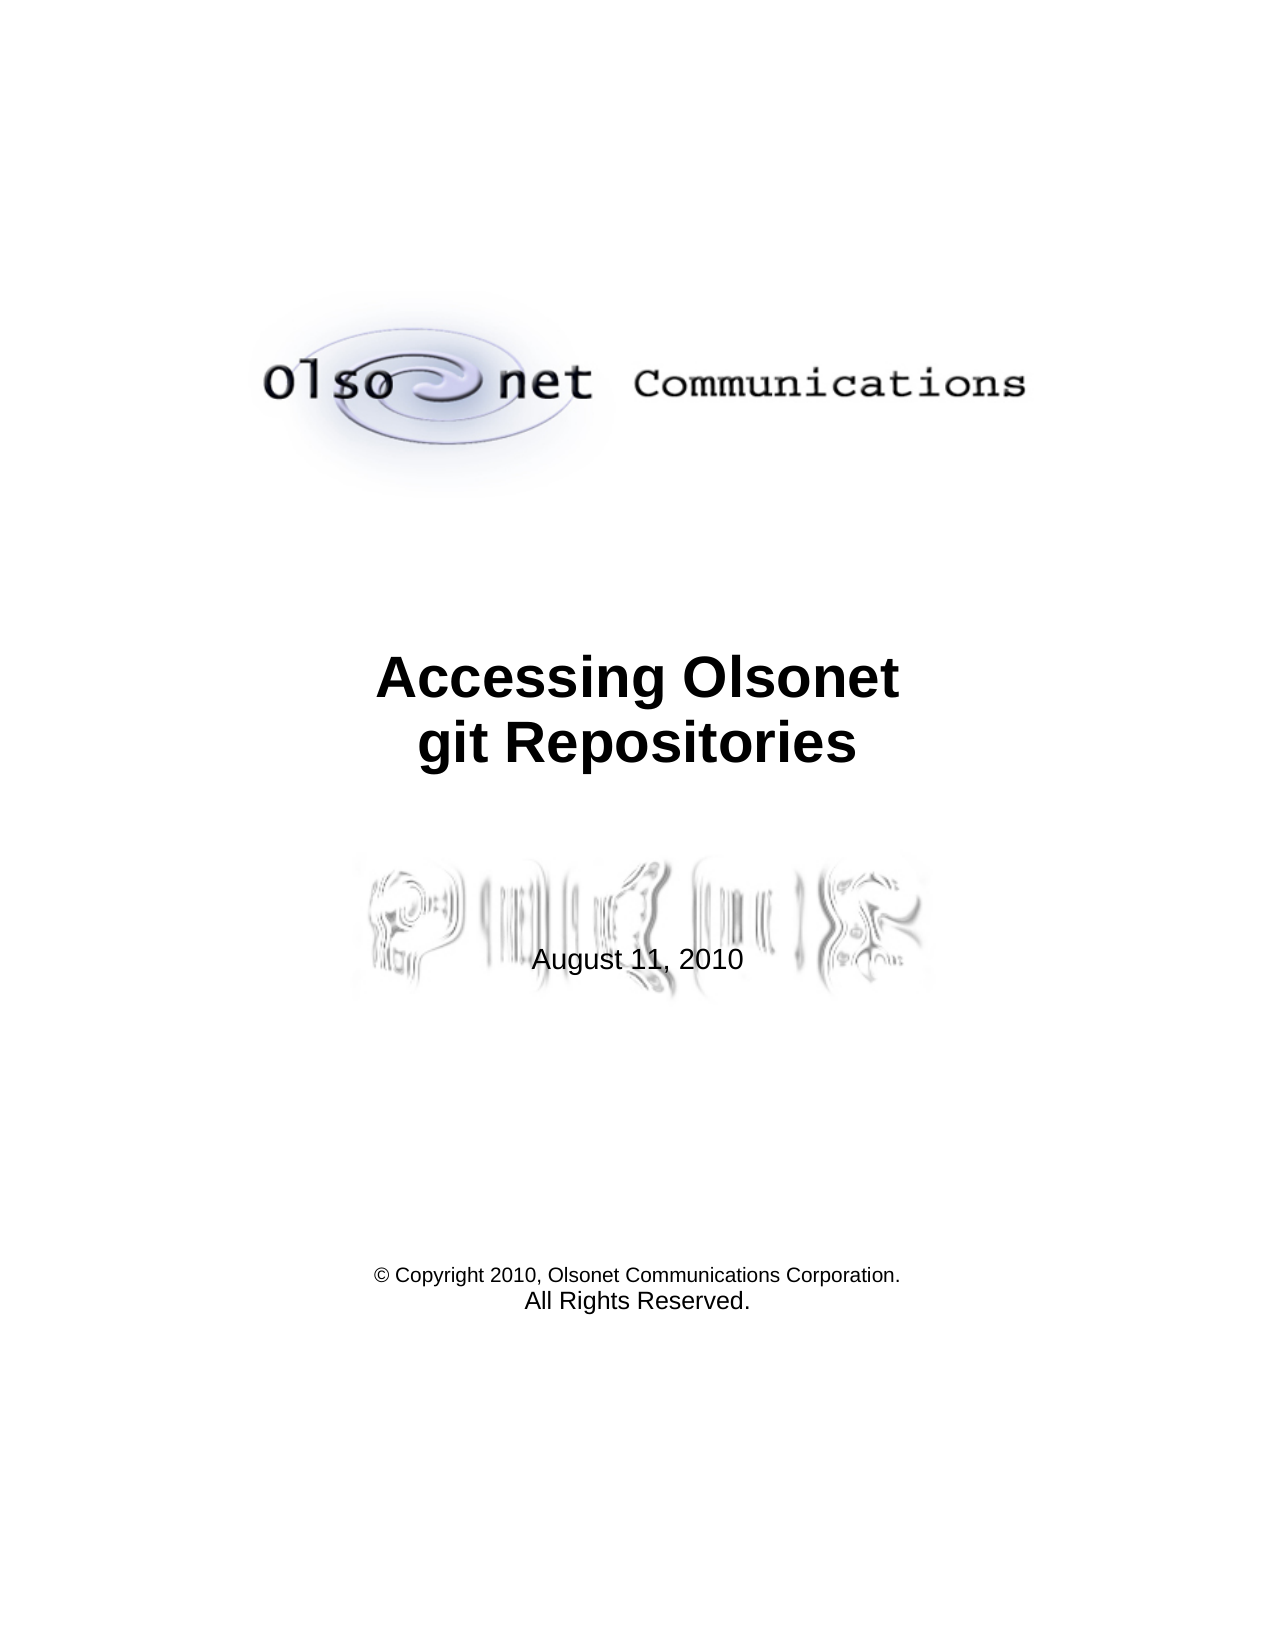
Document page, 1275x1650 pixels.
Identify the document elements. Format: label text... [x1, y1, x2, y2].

text August 11, 2010 [955, 943, 1065, 975]
subtitle Accessing Olsonet [210, 645, 1065, 710]
text git Repositories [210, 710, 1065, 775]
text All Rights Reserved. [210, 1287, 1065, 1315]
picture [241, 291, 1034, 498]
text © Copyright 2010, Olsonet Communications Corporation. [210, 1264, 1065, 1287]
text August 11, 2010 [210, 943, 330, 975]
picture [331, 833, 954, 1065]
